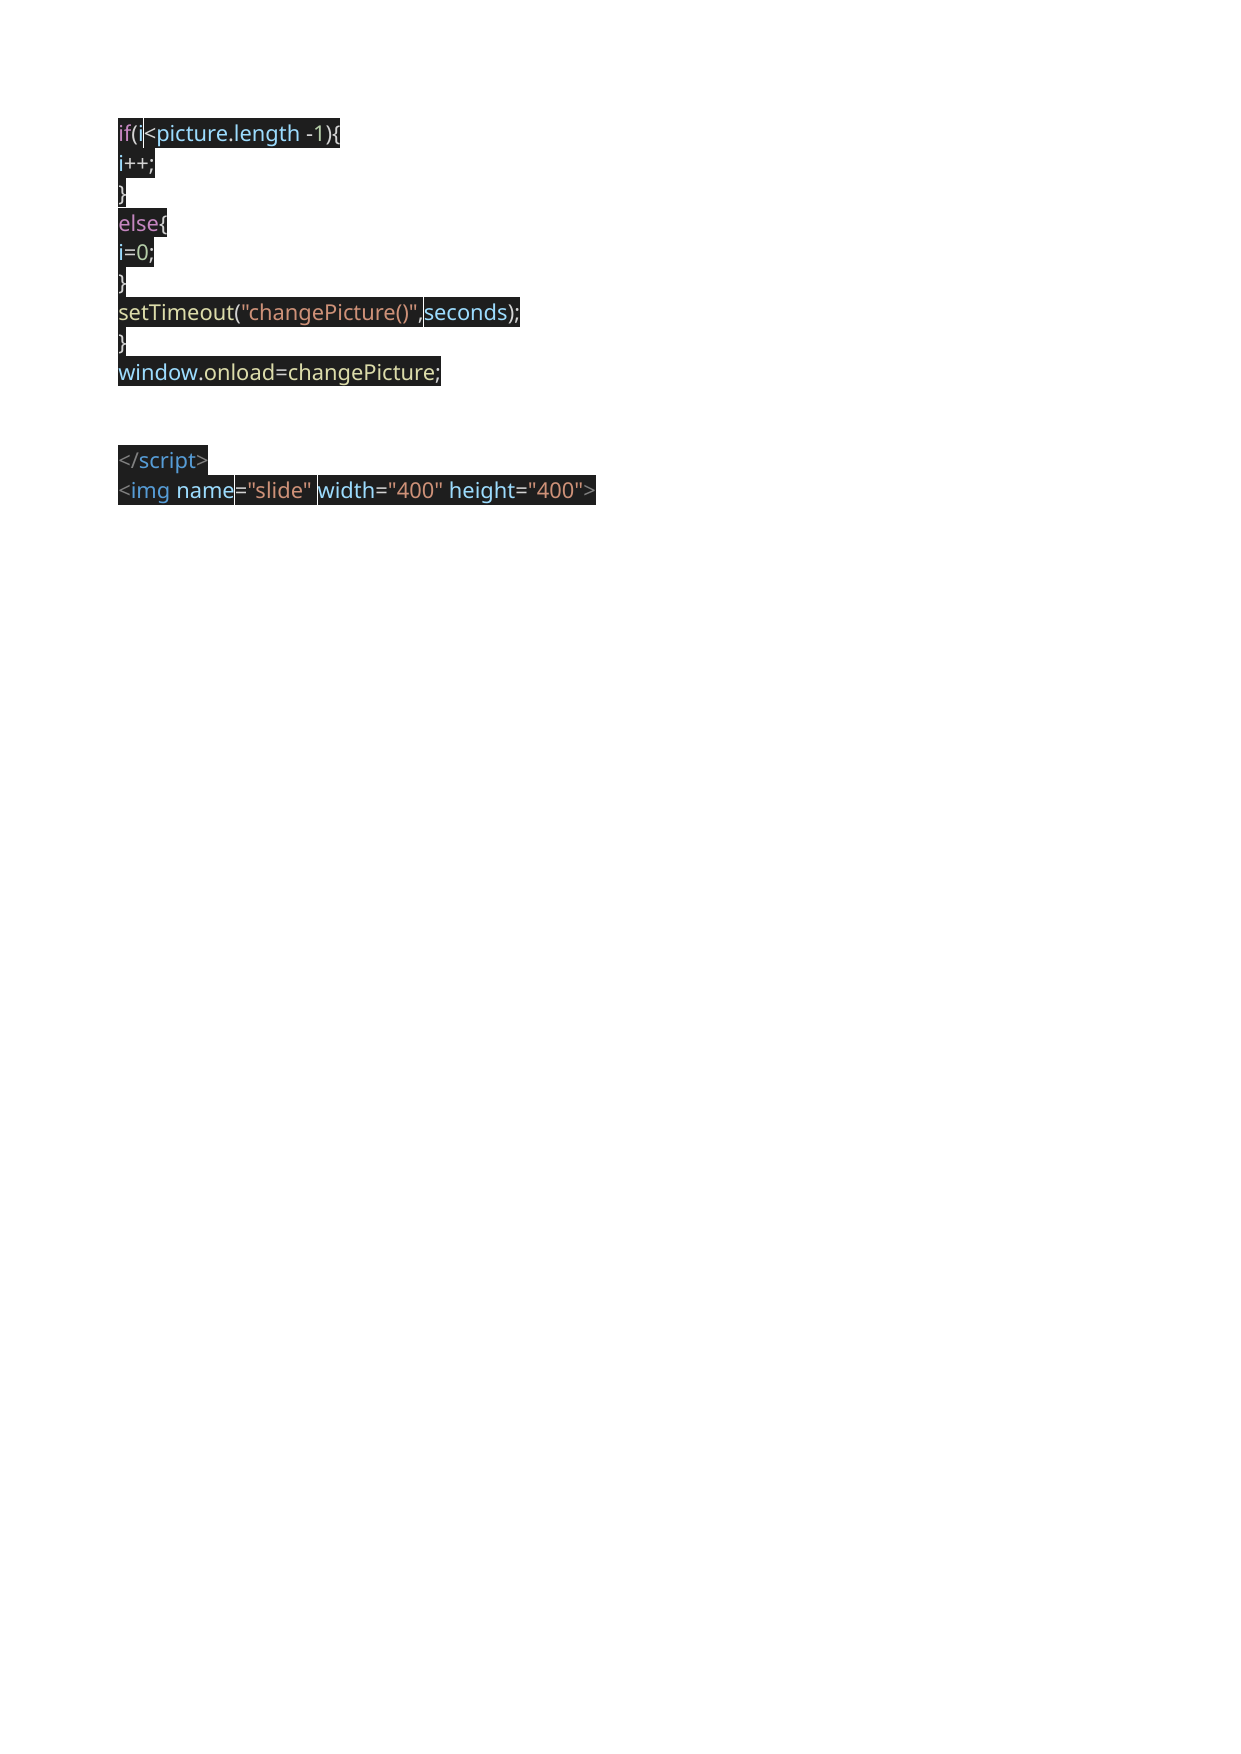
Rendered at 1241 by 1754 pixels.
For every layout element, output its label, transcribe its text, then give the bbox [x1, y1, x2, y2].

text setTimeout("changePicture()",seconds); [118, 297, 1122, 327]
text window.onload=changePicture; [118, 356, 1122, 386]
text i++; [118, 148, 1122, 178]
text </script> [118, 445, 1122, 475]
text } [118, 327, 1122, 356]
text } [118, 178, 1122, 207]
text if(i<picture.length -1){ [118, 118, 1122, 148]
text else{ [118, 207, 1122, 237]
text <img name="slide" width="400" height="400"> [118, 475, 1122, 505]
text i=0; [118, 237, 1122, 267]
text } [118, 267, 1122, 297]
